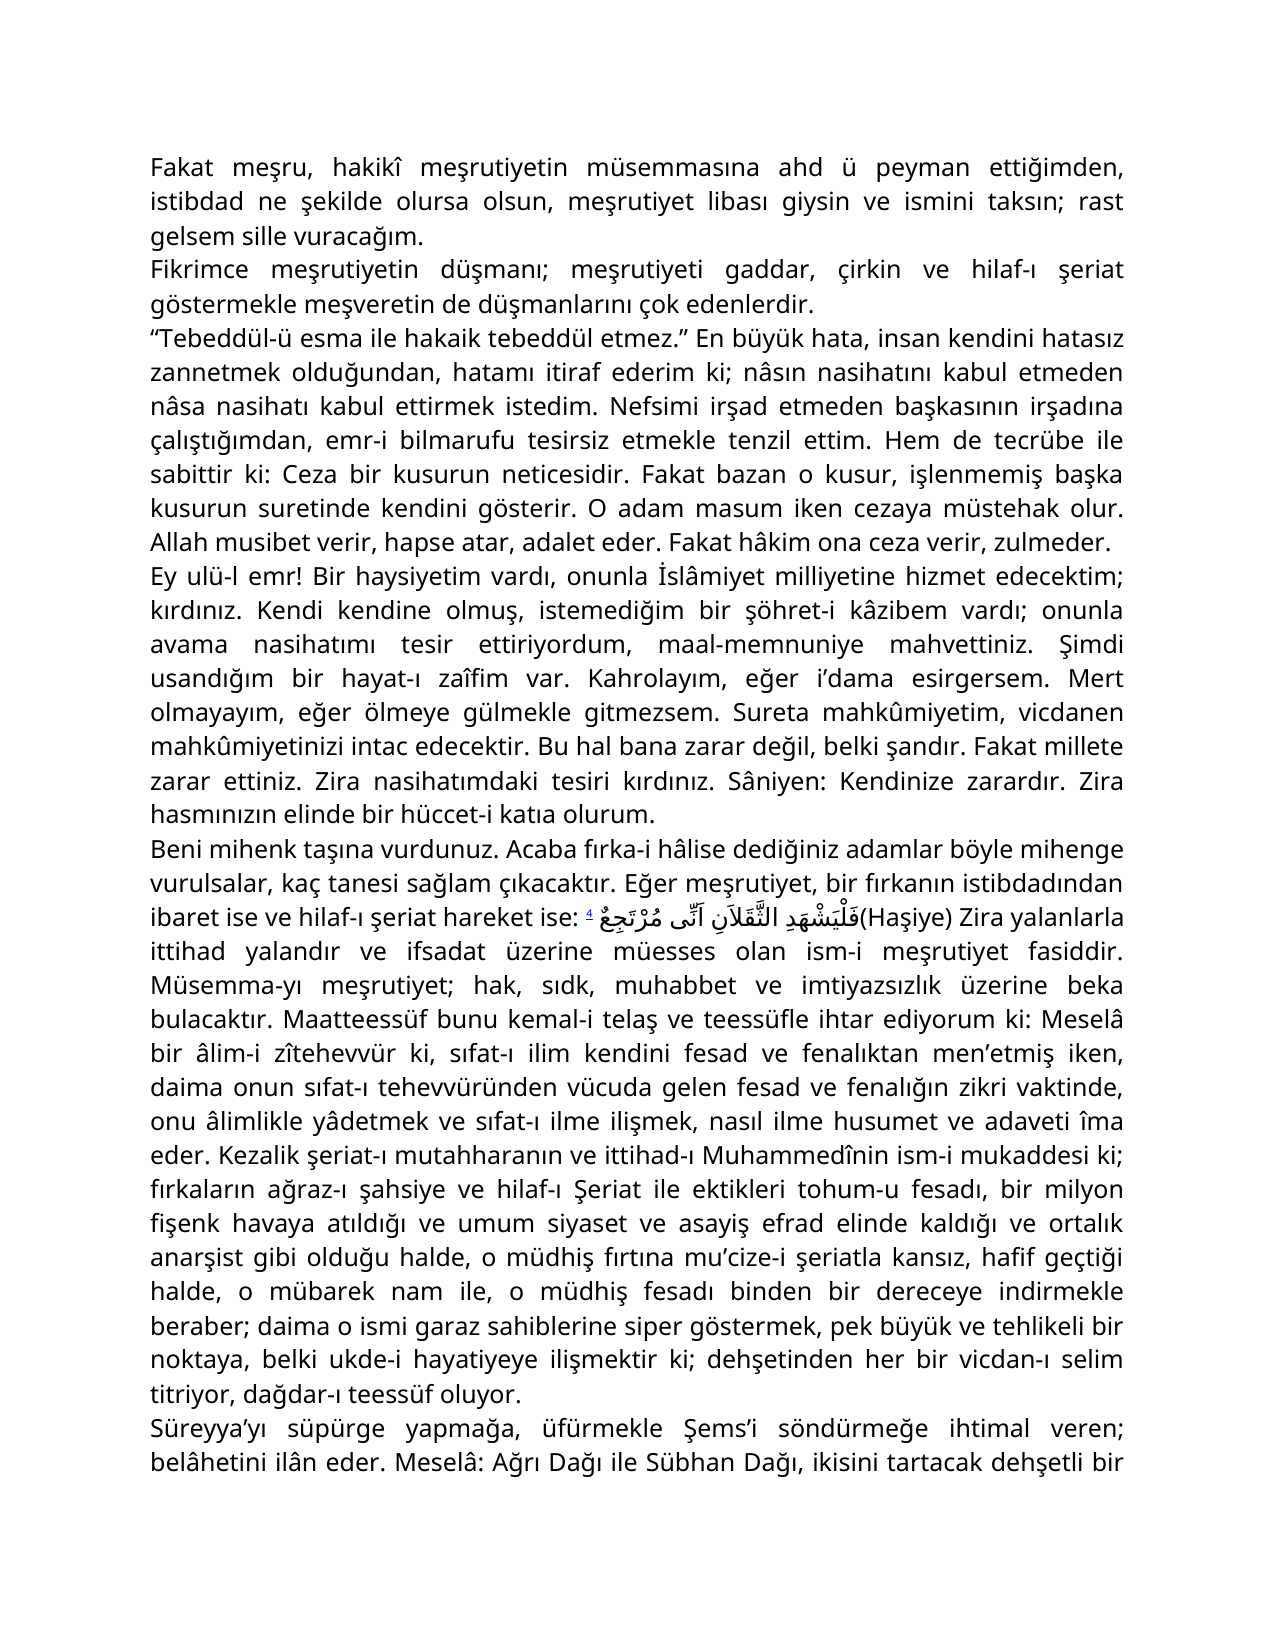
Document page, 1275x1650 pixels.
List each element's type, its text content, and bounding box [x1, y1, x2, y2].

text “Tebeddül-ü esma ile hakaik tebeddül etmez.” En büyük hata, insan kendini hatasız zannetmek olduğundan, hatamı itiraf ederim ki; nâsın nasihatını kabul etmeden nâsa nasihatı kabul ettirmek istedim. Nefsimi irşad etmeden başkasının irşadına çalıştığımdan, emr-i bilmarufu tesirsiz etmekle tenzil ettim. Hem de tecrübe ile sabittir ki: Ceza bir kusurun neticesidir. Fakat bazan o kusur, işlenmemiş başka kusurun suretinde kendini gösterir. O adam masum iken cezaya müstehak olur. Allah musibet verir, hapse atar, adalet eder. Fakat hâkim ona ceza verir, zulmeder. [150, 320, 1125, 559]
text Süreyya’yı süpürge yapmağa, üfürmekle Şems’i söndürmeğe ihtimal veren; belâhetini ilân eder. Meselâ: Ağrı Dağı ile Sübhan Dağı, ikisini tartacak dehşetli bir [150, 1410, 1125, 1478]
text Ey ulü-l emr! Bir haysiyetim vardı, onunla İslâmiyet milliyetine hizmet edecektim; kırdınız. Kendi kendine olmuş, istemediğim bir şöhret-i kâzibem vardı; onunla avama nasihatımı tesir ettiriyordum, maal-memnuniye mahvettiniz. Şimdi usandığım bir hayat-ı zaîfim var. Kahrolayım, eğer i’dama esirgersem. Mert olmayayım, eğer ölmeye gülmekle gitmezsem. Sureta mahkûmiyetim, vicdanen mahkûmiyetinizi intac edecektir. Bu hal bana zarar değil, belki şandır. Fakat millete zarar ettiniz. Zira nasihatımdaki tesiri kırdınız. Sâniyen: Kendinize zarardır. Zira hasmınızın elinde bir hüccet-i katıa olurum. [150, 559, 1125, 831]
text Beni mihenk taşına vurdunuz. Acaba fırka-i hâlise dediğiniz adamlar böyle mihenge vurulsalar, kaç tanesi sağlam çıkacaktır. Eğer meşrutiyet, bir fırkanın istibdadından ibaret ise ve hilaf-ı şeriat hareket ise: فَلْيَشْهَدِ الثَّقَلاَنِ اَنِّى مُرْتَجِعٌ 4(Haşiye) Zira yalanlarla ittihad yalandır ve ifsadat üzerine müesses olan ism-i meşrutiyet fasiddir. Müsemma-yı meşrutiyet; hak, sıdk, muhabbet ve imtiyazsızlık üzerine beka bulacaktır. Maatteessüf bunu kemal-i telaş ve teessüfle ihtar ediyorum ki: Meselâ bir âlim-i zîtehevvür ki, sıfat-ı ilim kendini fesad ve fenalıktan men’etmiş iken, daima onun sıfat-ı tehevvüründen vücuda gelen fesad ve fenalığın zikri vaktinde, onu âlimlikle yâdetmek ve sıfat-ı ilme ilişmek, nasıl ilme husumet ve adaveti îma eder. Kezalik şeriat-ı mutahharanın ve ittihad-ı Muhammedînin ism-i mukaddesi ki; fırkaların ağraz-ı şahsiye ve hilaf-ı Şeriat ile ektikleri tohum-u fesadı, bir milyon fişenk havaya atıldığı ve umum siyaset ve asayiş efrad elinde kaldığı ve ortalık anarşist gibi olduğu halde, o müdhiş fırtına mu’cize-i şeriatla kansız, hafif geçtiği halde, o mübarek nam ile, o müdhiş fesadı binden bir dereceye indirmekle beraber; daima o ismi garaz sahiblerine siper göstermek, pek büyük ve tehlikeli bir noktaya, belki ukde-i hayatiyeye ilişmektir ki; dehşetinden her bir vicdan-ı selim titriyor, dağdar-ı teessüf oluyor. [150, 831, 1125, 1410]
text Fakat meşru, hakikî meşrutiyetin müsemmasına ahd ü peyman ettiğimden, istibdad ne şekilde olursa olsun, meşrutiyet libası giysin ve ismini taksın; rast gelsem sille vuracağım. [150, 150, 1125, 252]
text Fikrimce meşrutiyetin düşmanı; meşrutiyeti gaddar, çirkin ve hilaf-ı şeriat göstermekle meşveretin de düşmanlarını çok edenlerdir. [150, 252, 1125, 320]
